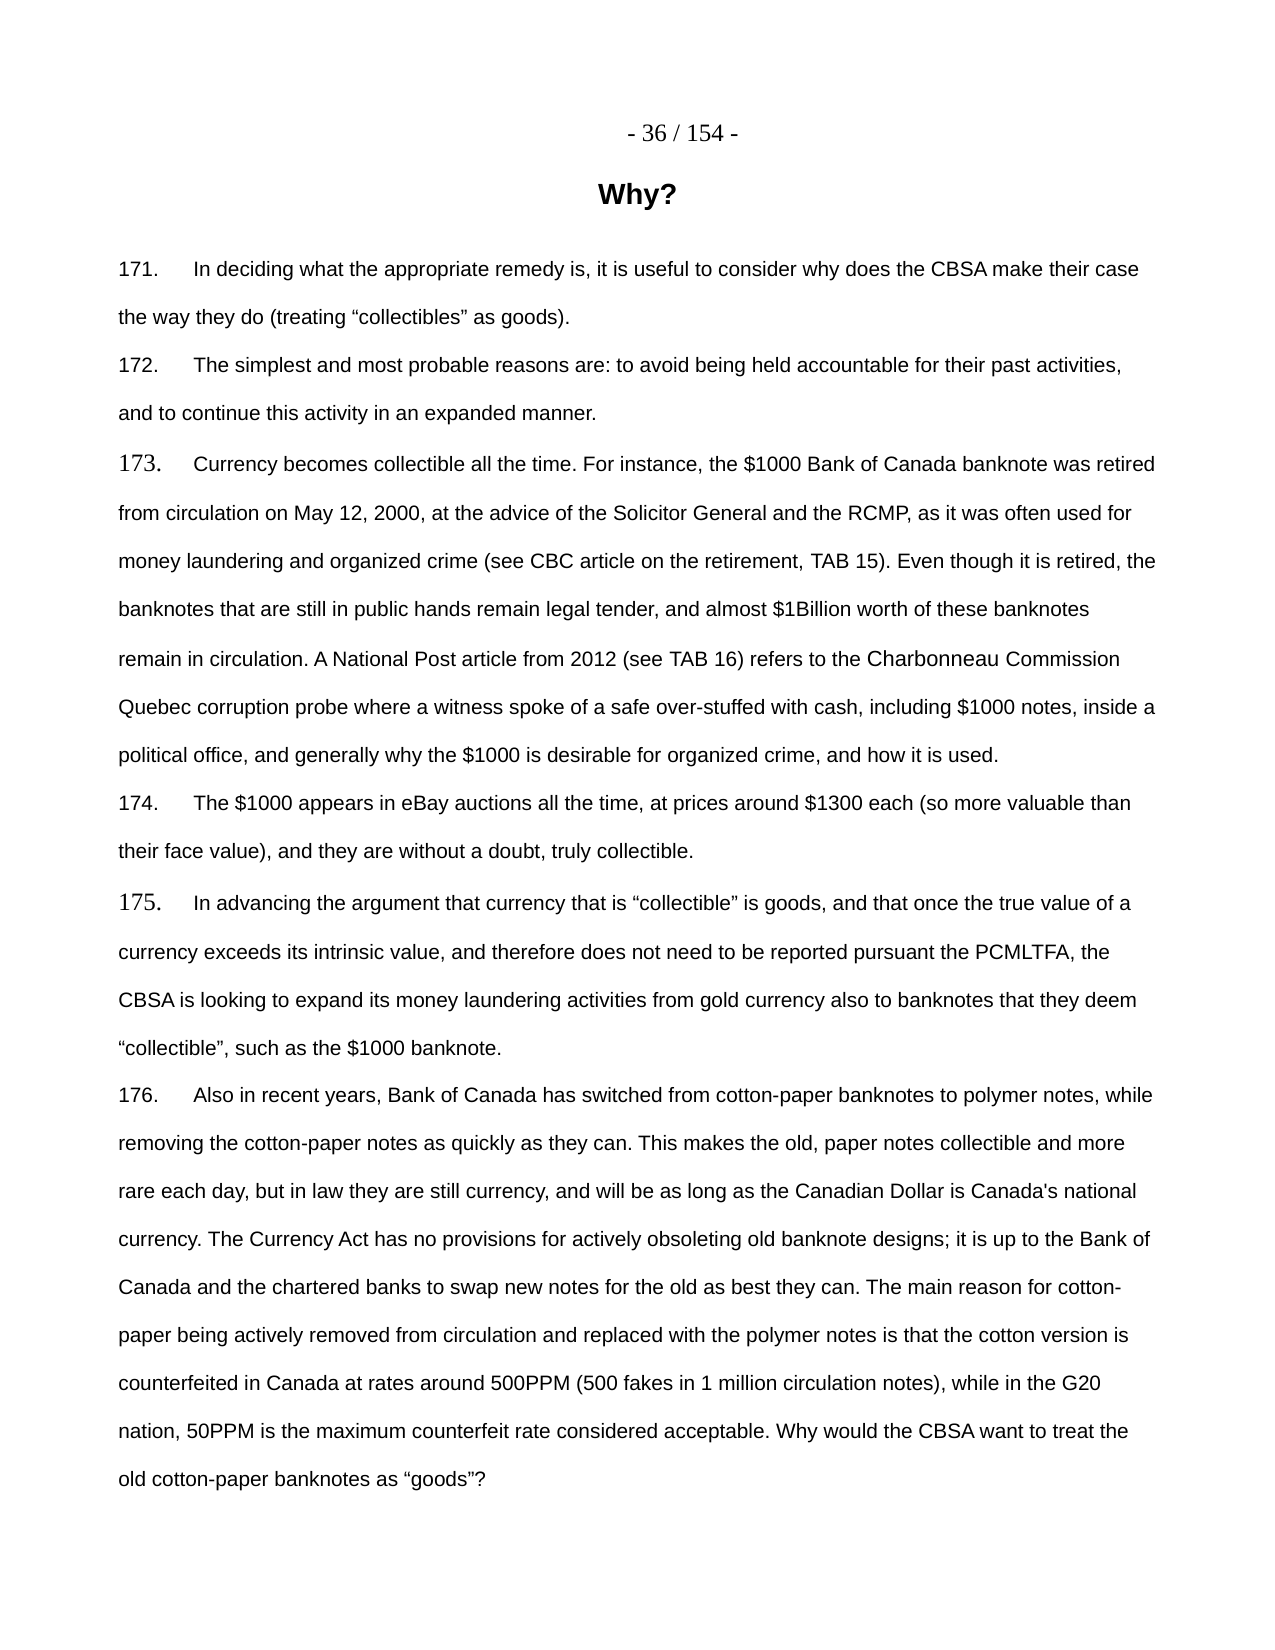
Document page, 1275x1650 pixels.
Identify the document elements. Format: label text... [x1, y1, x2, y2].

subtitle In advancing the argument that currency that is “collectible” is goods, and that once the true value of a currency exceeds its intrinsic value, and therefore does not need to be reported pursuant the PCMLTFA, the CBSA is looking to expand its money laundering activities from gold currency also to banknotes that they deem “collectible”, such as the $1000 banknote. [118, 887, 1157, 1059]
subtitle In deciding what the appropriate remedy is, it is useful to consider why does the CBSA make their case the way they do (treating “collectibles” as goods). [118, 257, 1157, 328]
subtitle Also in recent years, Bank of Canada has switched from cotton-paper banknotes to polymer notes, while removing the cotton-paper notes as quickly as they can. This makes the old, paper notes collectible and more rare each day, but in law they are still currency, and will be as long as the Canadian Dollar is Canada's national currency. The Currency Act has no provisions for actively obsoleting old banknote designs; it is up to the Bank of Canada and the chartered banks to swap new notes for the old as best they can. The main reason for cotton-paper being actively removed from circulation and replaced with the polymer notes is that the cotton version is counterfeited in Canada at rates around 500PPM (500 fakes in 1 million circulation notes), while in the G20 nation, 50PPM is the maximum counterfeit rate considered acceptable. Why would the CBSA want to treat the old cotton-paper banknotes as “goods”? [118, 1083, 1157, 1491]
subtitle The simplest and most probable reasons are: to avoid being held accountable for their past activities, and to continue this activity in an expanded manner. [118, 352, 1157, 424]
subtitle The $1000 appears in eBay auctions all the time, at prices around $1300 each (so more valuable than their face value), and they are without a doubt, truly collectible. [118, 791, 1157, 863]
subtitle Currency becomes collectible all the time. For instance, the $1000 Bank of Canada banknote was retired from circulation on May 12, 2000, at the advice of the Solicitor General and the RCMP, as it was often used for money laundering and organized crime (see CBC article on the retirement, TAB 15). Even though it is retired, the banknotes that are still in public hands remain legal tender, and almost $1Billion worth of these banknotes remain in circulation. A National Post article from 2012 (see TAB 16) refers to the Charbonneau Commission Quebec corruption probe where a witness spoke of a safe over-stuffed with cash, including $1000 notes, inside a political office, and generally why the $1000 is desirable for organized crime, and how it is used. [118, 448, 1157, 767]
subtitle Why? [118, 177, 1157, 211]
